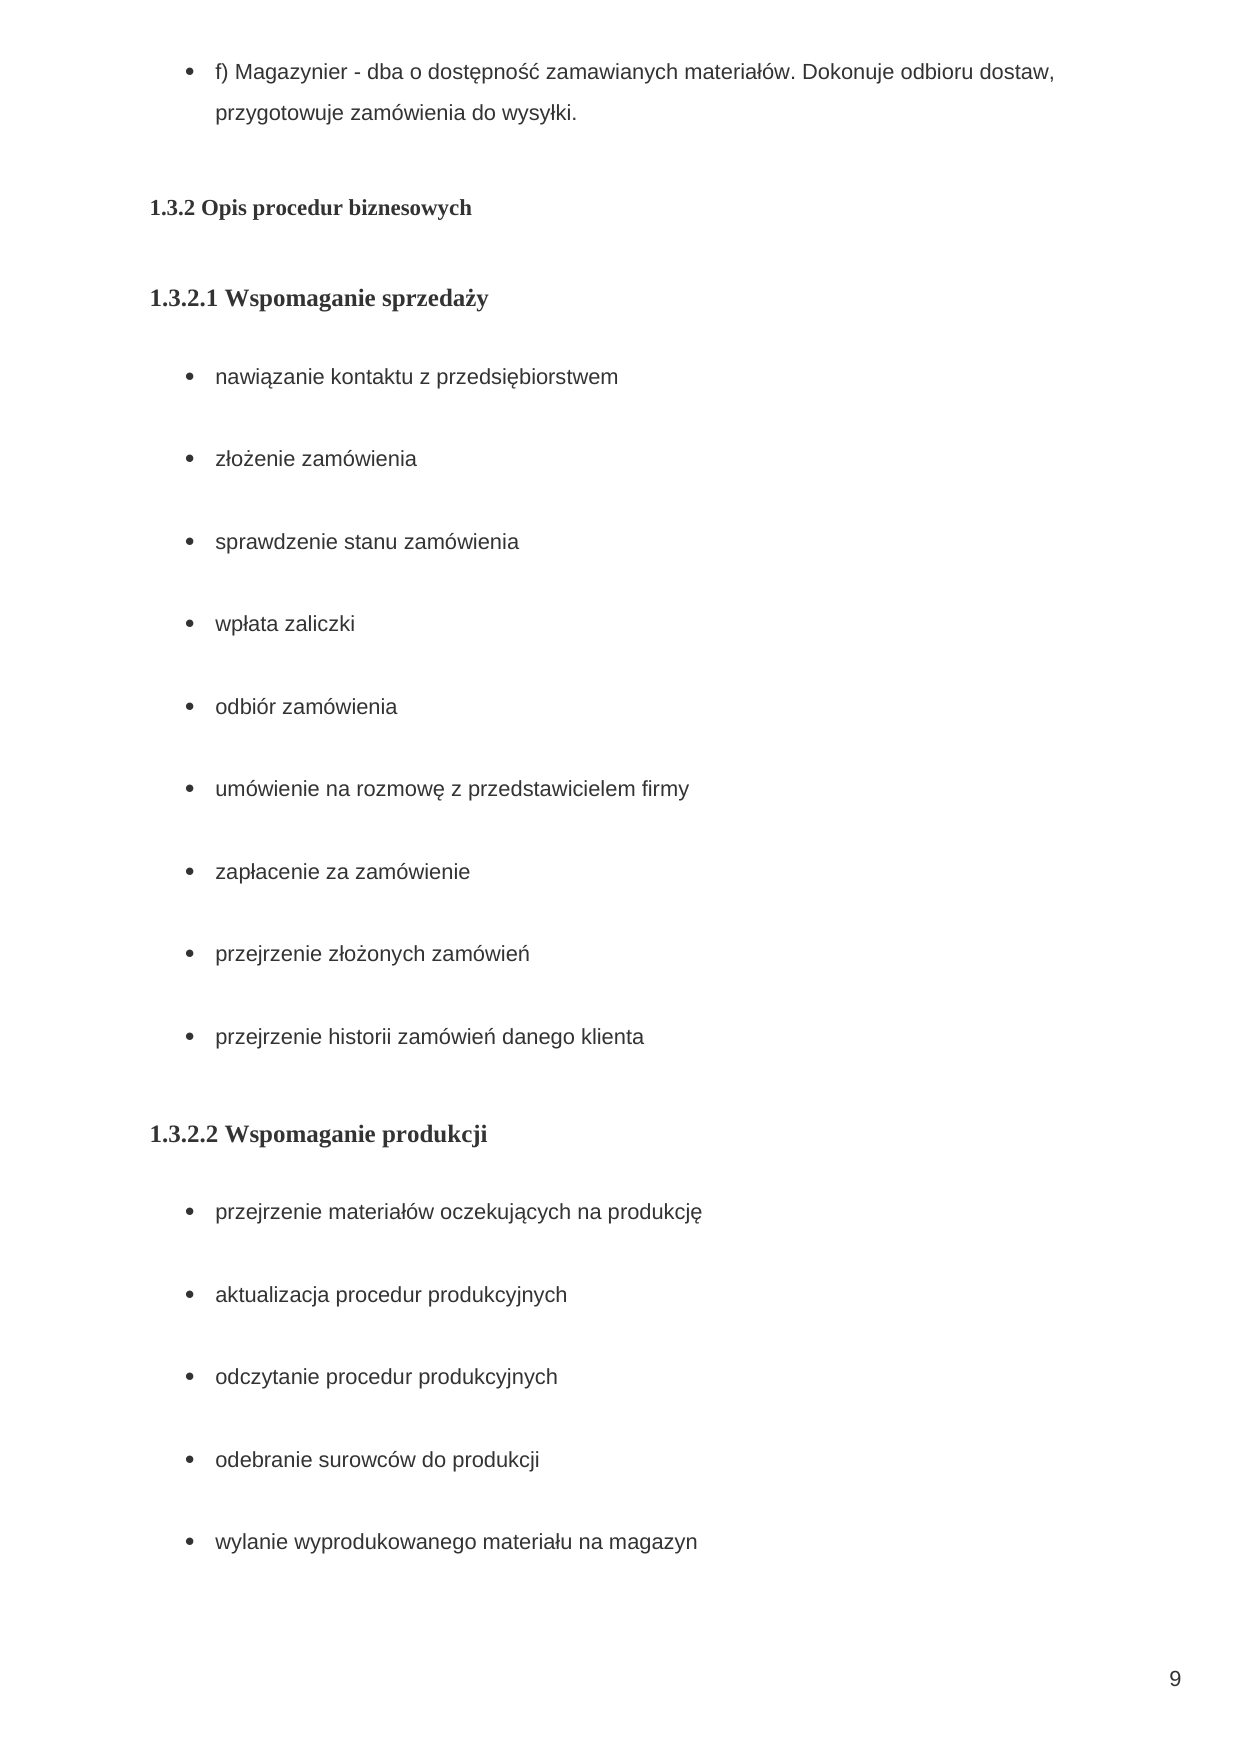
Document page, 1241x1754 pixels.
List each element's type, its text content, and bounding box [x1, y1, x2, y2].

subtitle 1.3.2.2 Wspomaganie produkcji [149, 1119, 1150, 1147]
list sprawdzenie stanu zamówienia [186, 529, 1158, 554]
list aktualizacja procedur produkcyjnych [186, 1281, 1158, 1307]
list przejrzenie złożonych zamówień [186, 941, 1158, 966]
subtitle 1.3.2.1 Wspomaganie sprzedaży [149, 283, 1150, 312]
list przejrzenie historii zamówień danego klienta [186, 1024, 1158, 1049]
list umówienie na rozmowę z przedstawicielem firmy [186, 776, 1158, 801]
list wylanie wyprodukowanego materiału na magazyn [186, 1529, 1158, 1554]
list odbiór zamówienia [186, 694, 1158, 719]
list odebranie surowców do produkcji [186, 1446, 1158, 1472]
list zapłacenie za zamówienie [186, 859, 1158, 884]
list wpłata zaliczki [186, 611, 1158, 636]
list złożenie zamówienia [186, 446, 1158, 471]
list przejrzenie materiałów oczekujących na produkcję [186, 1199, 1158, 1224]
list f) Magazynier - dba o dostępność zamawianych materiałów. Dokonuje odbioru dostaw, przygotowuje zamówienia do wysyłki. [186, 59, 1158, 124]
list odczytanie procedur produkcyjnych [186, 1364, 1158, 1389]
subtitle 1.3.2 Opis procedur biznesowych [149, 194, 1150, 221]
list nawiązanie kontaktu z przedsiębiorstwem [186, 364, 1158, 389]
